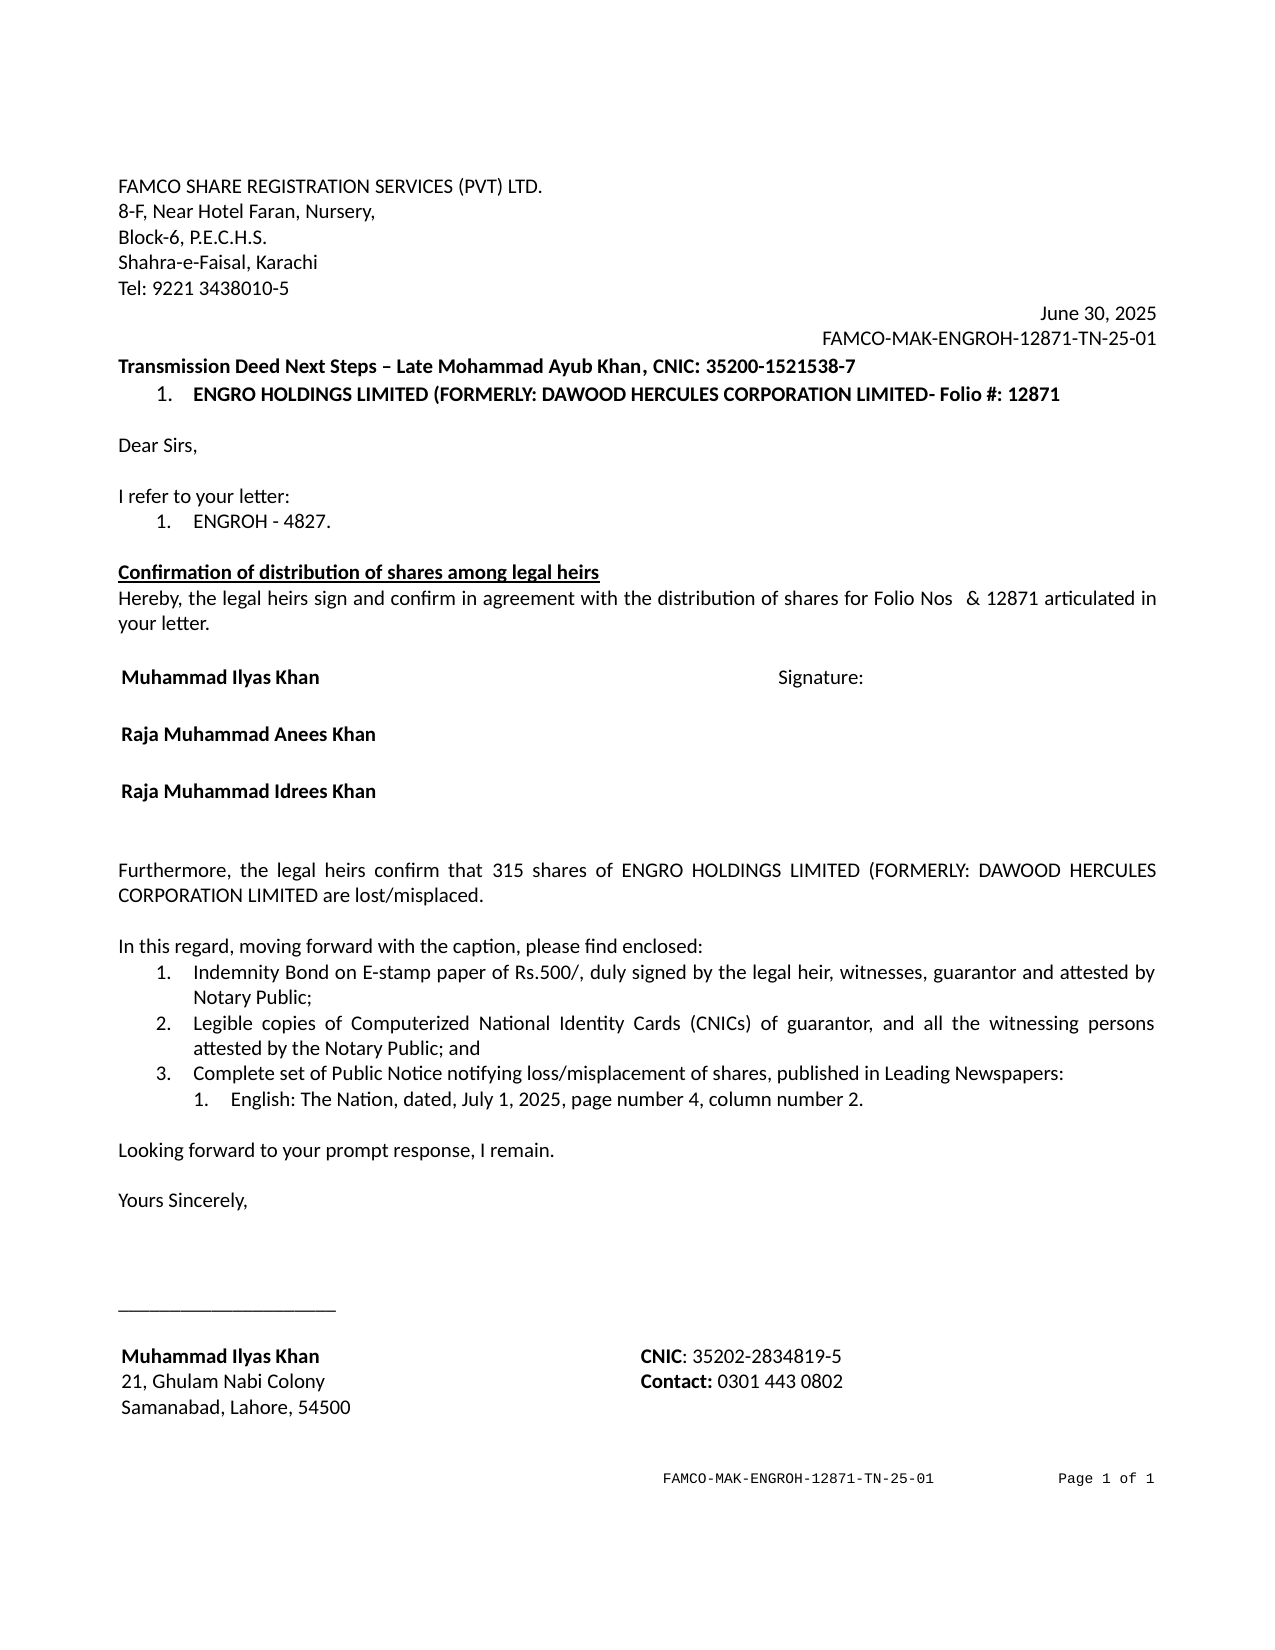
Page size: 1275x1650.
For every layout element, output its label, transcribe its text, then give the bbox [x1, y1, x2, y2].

text 8-F, Near Hotel Faran, Nursery, [118, 198, 1157, 224]
text Tel: 9221 3438010-5 [118, 275, 1157, 300]
text Dear Sirs, [118, 432, 1157, 458]
table_cell Raja Muhammad Anees Khan [118, 718, 393, 775]
text Yours Sincerely, [118, 1188, 1157, 1213]
list Legible copies of Computerized National Identity Cards (CNICs) of guarantor, and all the witnessing persons attested by the Notary Public; and [156, 1010, 1157, 1061]
text Looking forward to your prompt response, I remain. [118, 1137, 1157, 1162]
table_cell [393, 775, 775, 832]
table_header Muhammad Ilyas Khan 21, Ghulam Nabi Colony Samanabad, Lahore, 54500 [118, 1315, 637, 1422]
list Complete set of Public Notice notifying loss/misplacement of shares, published in Leading Newspapers: [156, 1061, 1157, 1086]
text Furthermore, the legal heirs confirm that 315 shares of ENGRO HOLDINGS LIMITED (FORMERLY: DAWOOD HERCULES CORPORATION LIMITED are lost/misplaced. [118, 857, 1157, 908]
text I refer to your letter: [118, 483, 1157, 509]
text Confirmation of distribution of shares among legal heirs [118, 559, 1157, 585]
table_cell [775, 775, 1157, 832]
text Shahra-e-Faisal, Karachi [118, 249, 1157, 275]
table_cell Raja Muhammad Idrees Khan [118, 775, 393, 832]
table_header Signature: [775, 661, 1157, 718]
text Hereby, the legal heirs sign and confirm in agreement with the distribution of shares for Folio Nos & 12871 articulated in your letter. [118, 585, 1157, 636]
text Block-6, P.E.C.H.S. [118, 224, 1157, 249]
list ENGRO HOLDINGS LIMITED (FORMERLY: DAWOOD HERCULES CORPORATION LIMITED- Folio #: 12871 [156, 379, 1157, 407]
table_header CNIC: 35202-2834819-5 Contact: 0301 443 0802 [638, 1315, 1157, 1422]
text Transmission Deed Next Steps – Late Mohammad Ayub Khan, CNIC: 35200-1521538-7 [118, 351, 1157, 379]
table_header [393, 661, 775, 718]
text _____________________ [118, 1289, 1157, 1315]
text FAMCO SHARE REGISTRATION SERVICES (PVT) LTD. [118, 173, 1157, 198]
table_cell [393, 718, 775, 775]
table_header Muhammad Ilyas Khan [118, 661, 393, 718]
text FAMCO-MAK-ENGROH-12871-TN-25-01 [118, 326, 1157, 351]
list Indemnity Bond on E-stamp paper of Rs.500/, duly signed by the legal heir, witnesses, guarantor and attested by Notary Public; [156, 959, 1157, 1010]
list English: The Nation, dated, July 1, 2025, page number 4, column number 2. [193, 1086, 1157, 1111]
table_cell [775, 718, 1157, 775]
text In this regard, moving forward with the caption, please find enclosed: [118, 933, 1157, 959]
list ENGROH - 4827. [156, 509, 1157, 534]
text June 30, 2025 [118, 300, 1157, 326]
